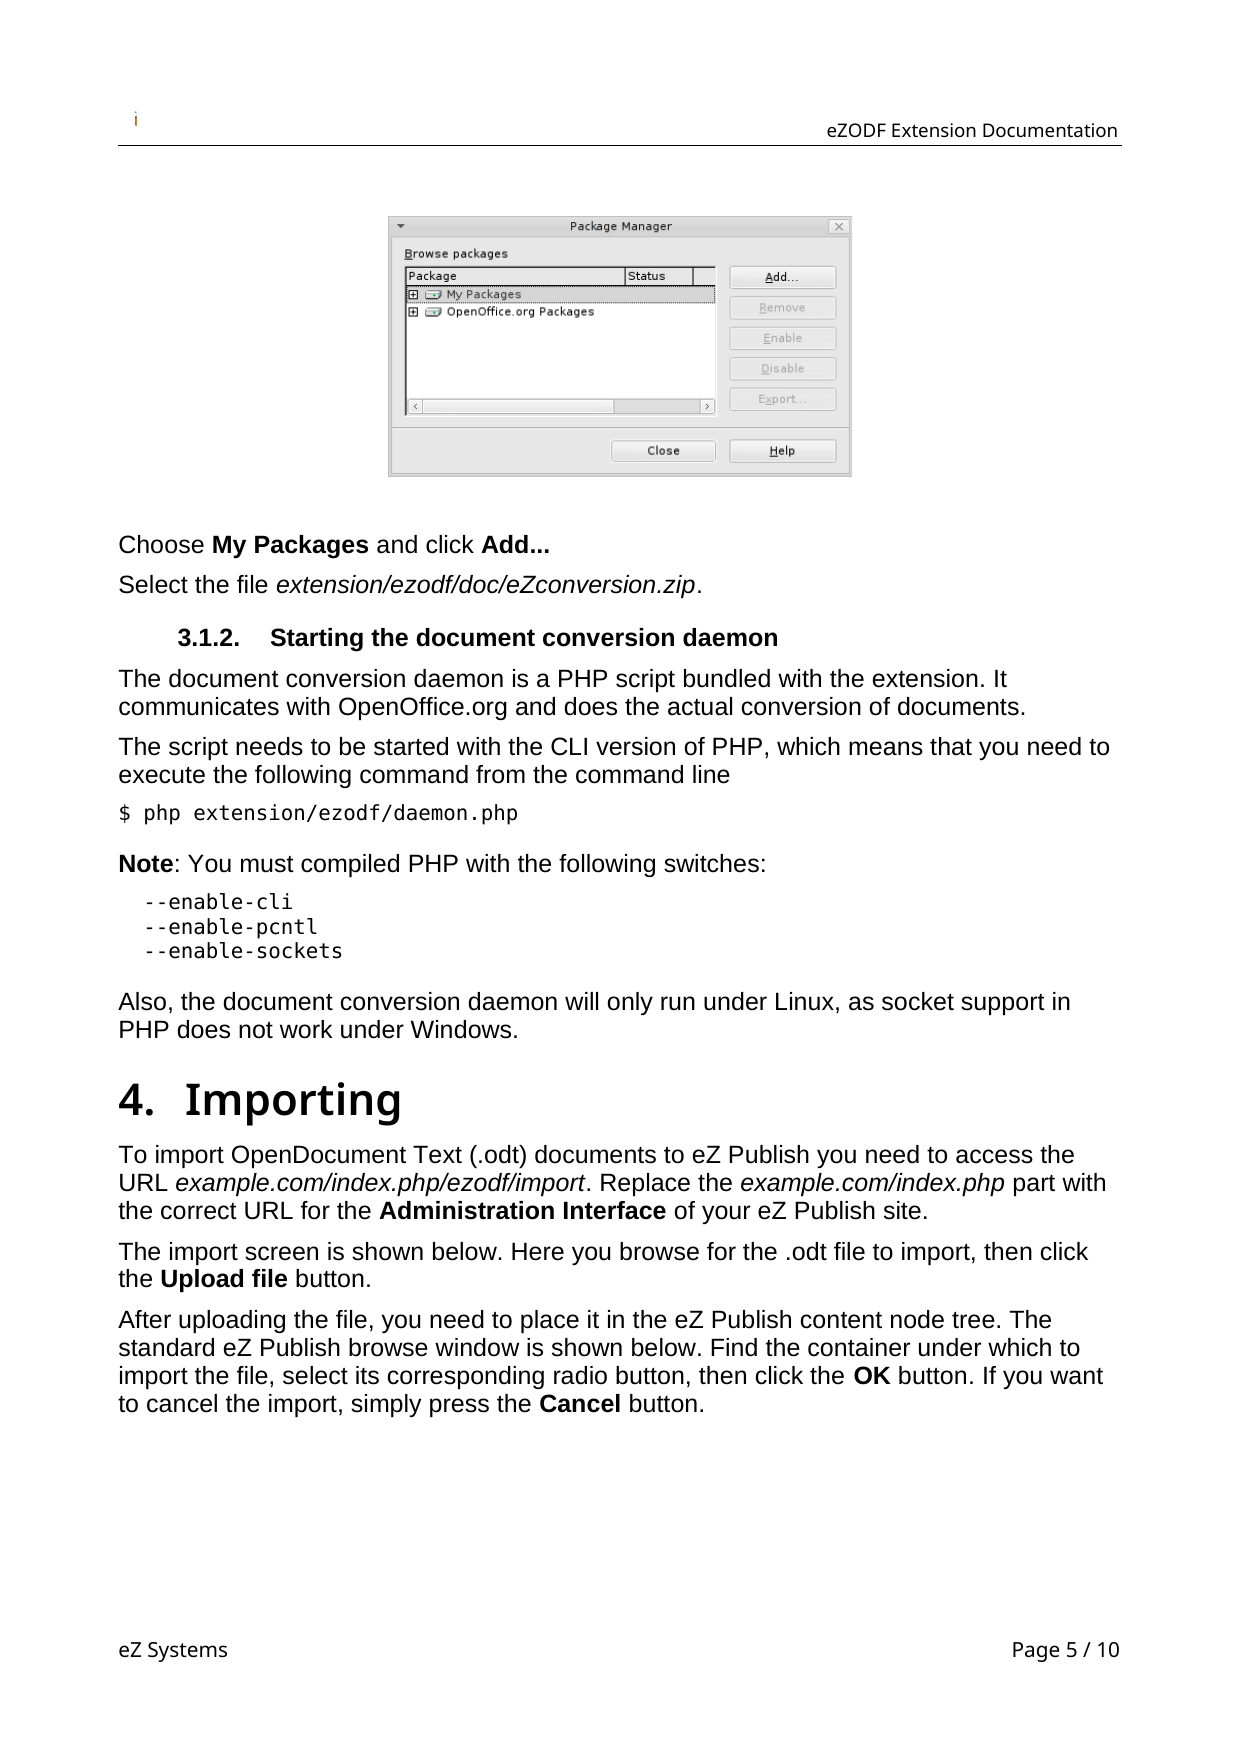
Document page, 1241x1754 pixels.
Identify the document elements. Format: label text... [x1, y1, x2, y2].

text The script needs to be started with the CLI version of PHP, which means that you need to execute the following command from the command line [118, 733, 1122, 789]
subtitle Starting the document conversion daemon [177, 624, 1122, 652]
text Also, the document conversion daemon will only run under Linux, as socket support in PHP does not work under Windows. [118, 988, 1122, 1044]
text To import OpenDocument Text (.odt) documents to eZ Publish you need to access the URL example.com/index.php/ezodf/import. Replace the example.com/index.php part with the correct URL for the Administration Interface of your eZ Publish site. [118, 1141, 1122, 1225]
text The import screen is shown below. Here you browse for the .odt file to import, then click the Upload file button. [118, 1237, 1122, 1293]
text --enable-sockets [118, 939, 1122, 963]
text Note: You must compiled PHP with the following switches: [118, 850, 1122, 878]
text $ php extension/ezodf/daemon.php [118, 801, 1122, 826]
text The document conversion daemon is a PHP script bundled with the extension. It communicates with OpenOffice.org and does the actual conversion of documents. [118, 664, 1122, 720]
text Choose My Packages and click Add... [118, 530, 1122, 558]
text --enable-pcntl [118, 915, 1122, 939]
text Select the file extension/ezodf/doc/eZconversion.zip. [118, 571, 1122, 599]
text --enable-cli [118, 891, 1122, 915]
picture [388, 216, 853, 477]
text After uploading the file, you need to place it in the eZ Publish content node tree. The standard eZ Publish browse window is shown below. Find the container under which to import the file, select its corresponding radio button, then click the OK button. If you want to cancel the import, simply press the Cancel button. [118, 1306, 1122, 1418]
subtitle Importing [118, 1069, 1122, 1128]
